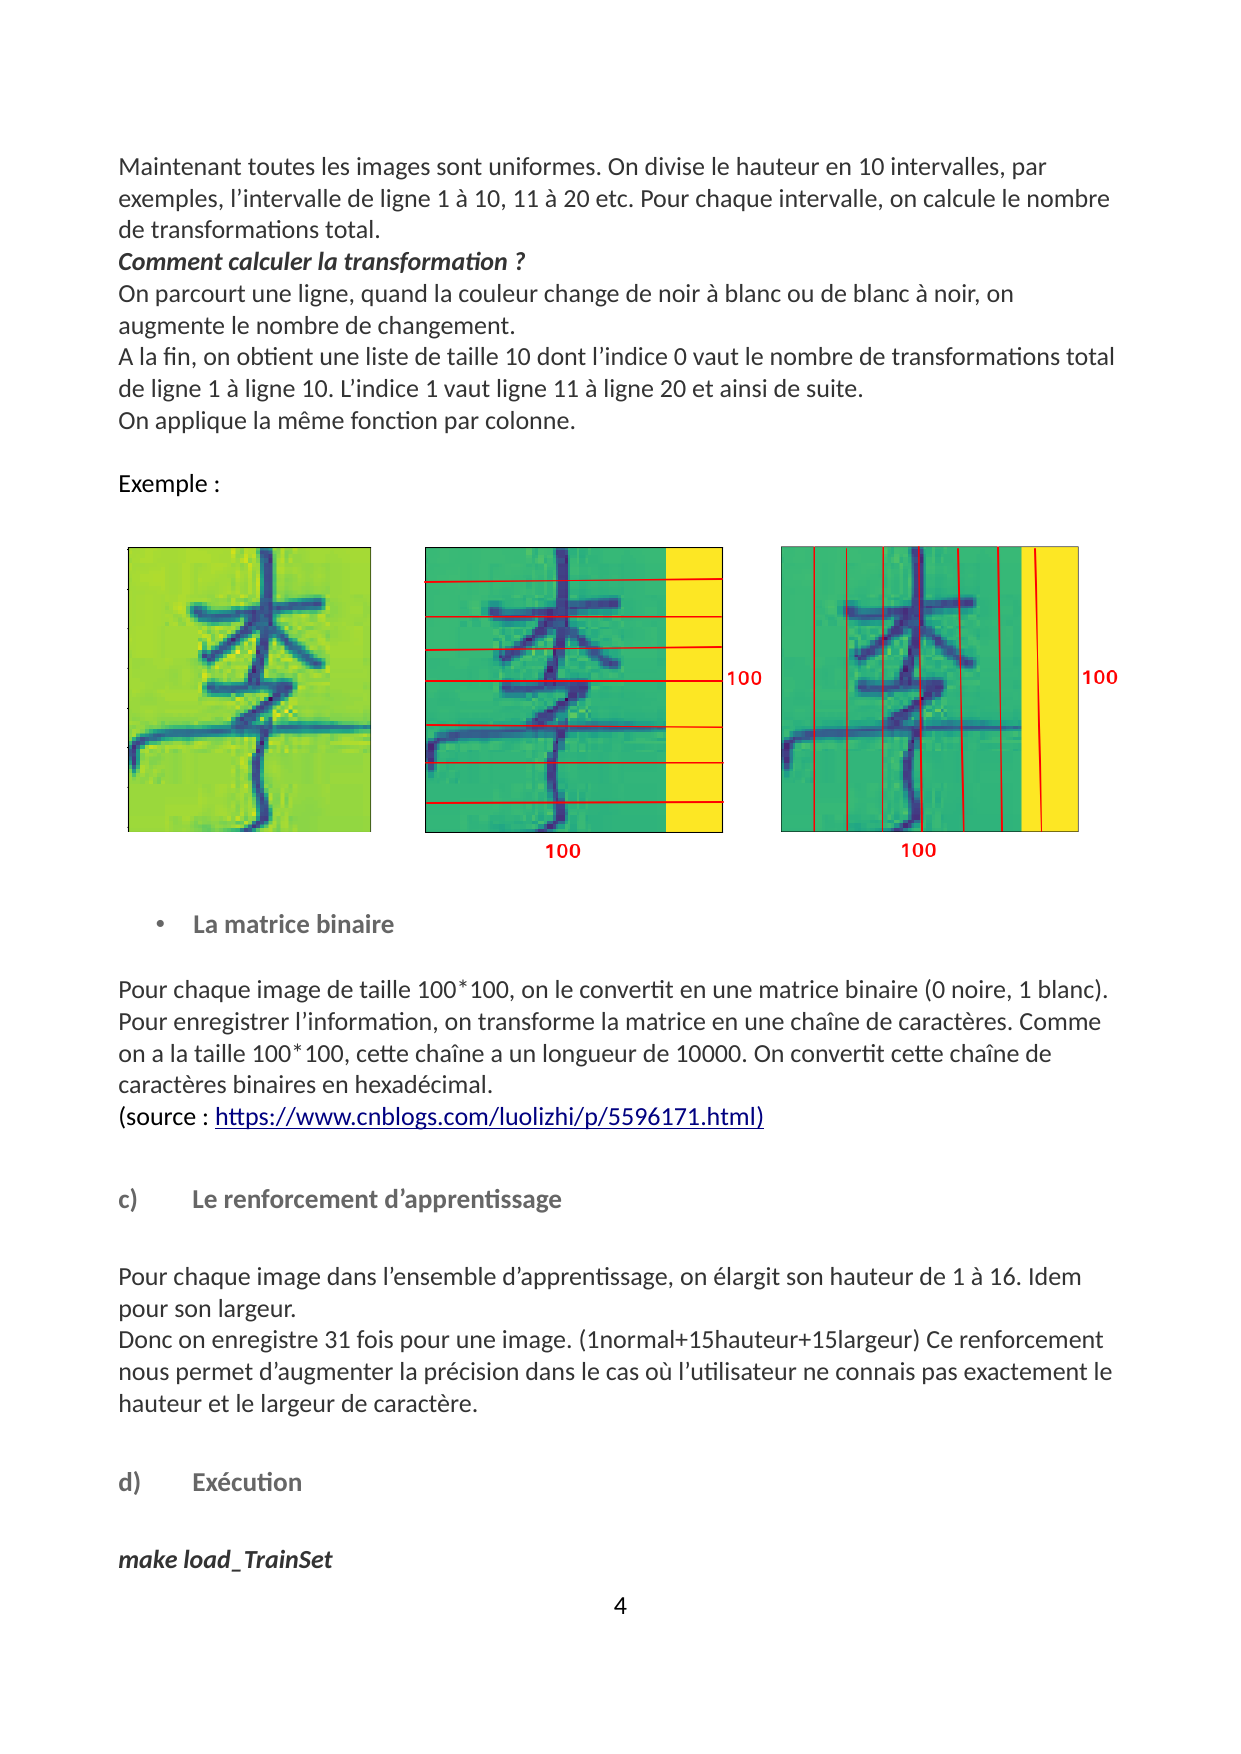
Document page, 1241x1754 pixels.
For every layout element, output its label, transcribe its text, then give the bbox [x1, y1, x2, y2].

text Maintenant toutes les images sont uniformes. On divise le hauteur en 10 intervalles, par exemples, l’intervalle de ligne 1 à 10, 11 à 20 etc. Pour chaque intervalle, on calcule le nombre de transformations total. [118, 150, 1122, 245]
text On applique la même fonction par colonne. [118, 404, 1122, 436]
text (source : https://www.cnblogs.com/luolizhi/p/5596171.html) [118, 1100, 1122, 1132]
text A la fin, on obtient une liste de taille 10 dont l’indice 0 vaut le nombre de transformations total de ligne 1 à ligne 10. L’indice 1 vaut ligne 11 à ligne 20 et ainsi de suite. [118, 341, 1122, 404]
text Pour chaque image de taille 100*100, on le convertit en une matrice binaire (0 noire, 1 blanc). Pour enregistrer l’information, on transforme la matrice en une chaîne de caractères. Comme on a la taille 100*100, cette chaîne a un longueur de 10000. On convertit cette chaîne de caractères binaires en hexadécimal. [118, 973, 1122, 1100]
text Exemple : [118, 468, 1122, 499]
text Donc on enregistre 31 fois pour une image. (1normal+15hauteur+15largeur) Ce renforcement nous permet d’augmenter la précision dans le cas où l’utilisateur ne connais pas exactement le hauteur et le largeur de caractère. [118, 1323, 1122, 1419]
list La matrice binaire [156, 907, 1122, 940]
subtitle Le renforcement d’apprentissage [118, 1182, 1122, 1216]
text Comment calculer la transformation ? [118, 245, 1122, 277]
text Pour chaque image dans l’ensemble d’apprentissage, on élargit son hauteur de 1 à 16. Idem pour son largeur. [118, 1260, 1122, 1323]
subtitle Exécution [118, 1465, 1122, 1498]
picture [118, 540, 1123, 872]
text make load_TrainSet [118, 1543, 1122, 1574]
text On parcourt une ligne, quand la couleur change de noir à blanc ou de blanc à noir, on augmente le nombre de changement. [118, 277, 1122, 341]
